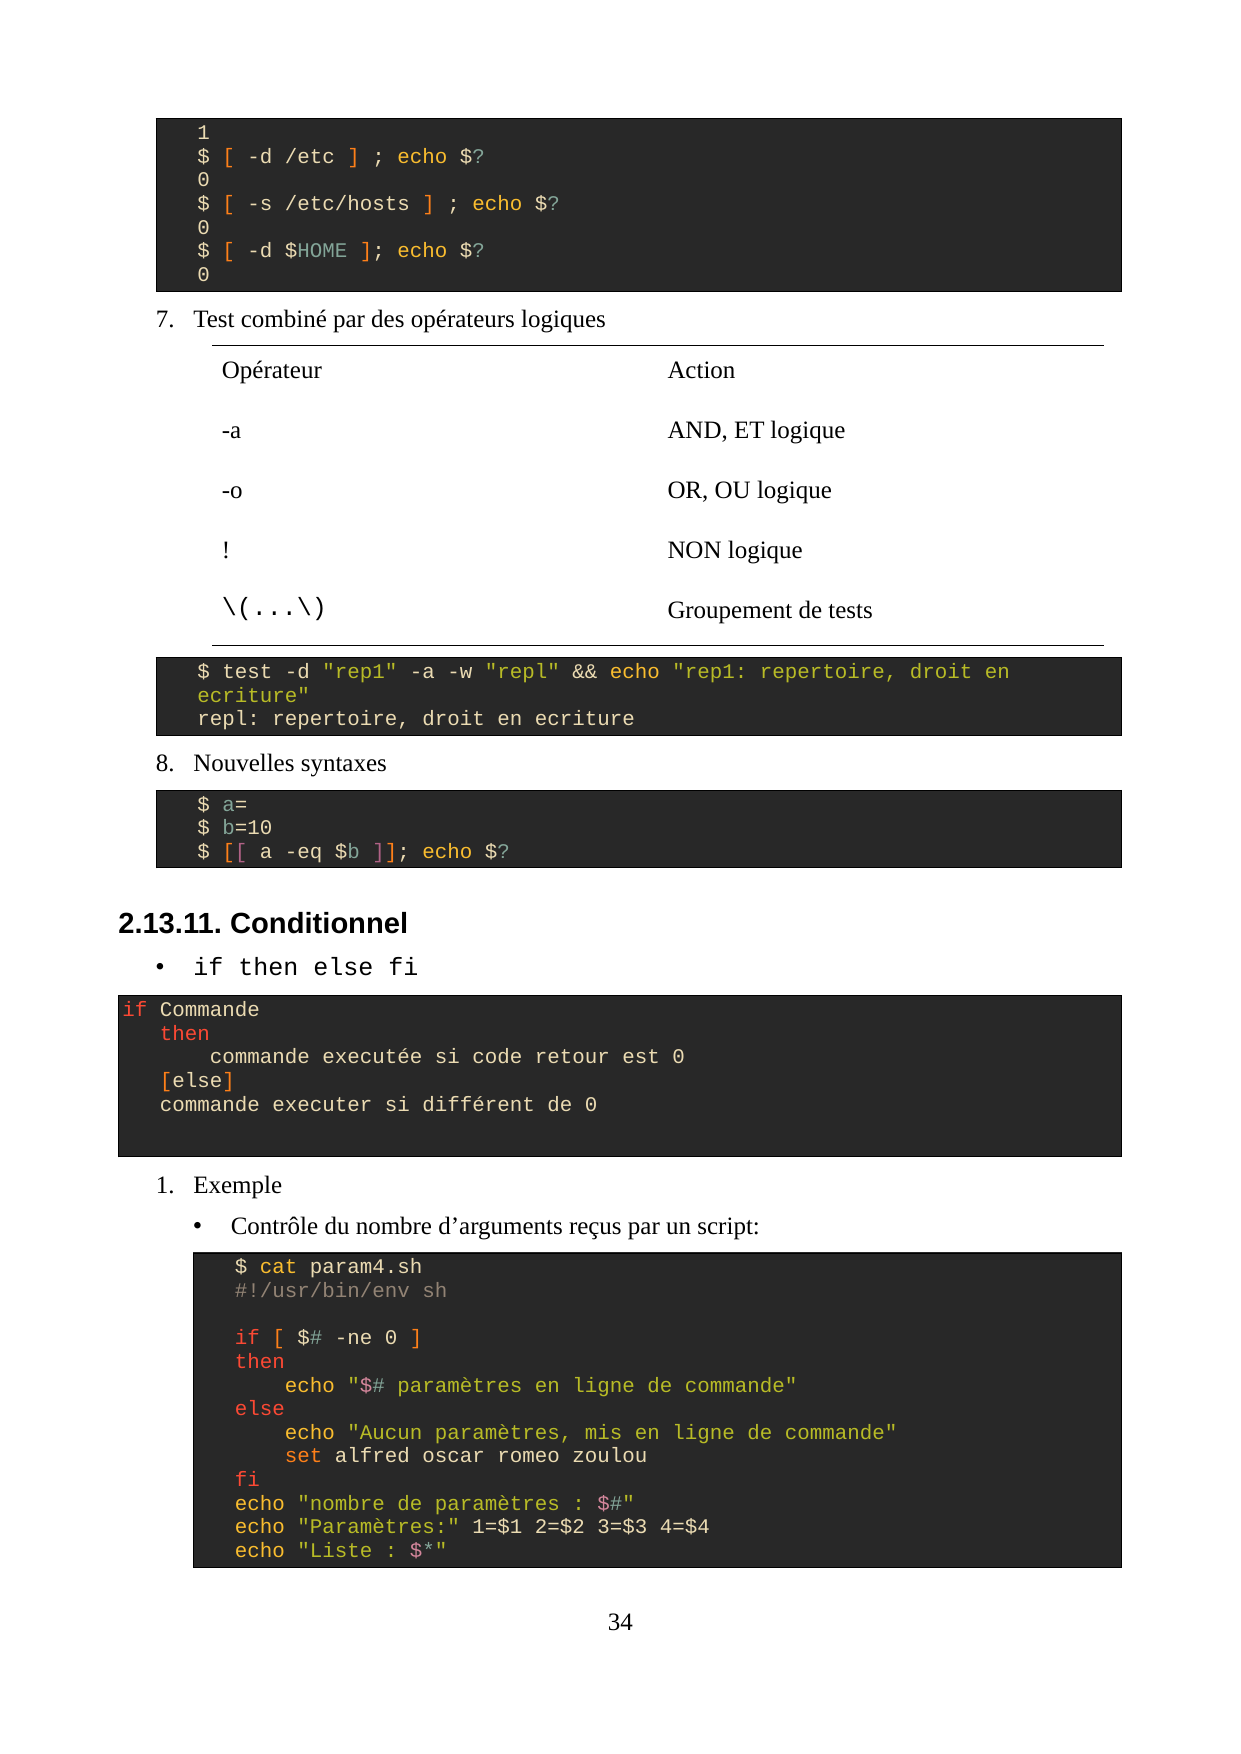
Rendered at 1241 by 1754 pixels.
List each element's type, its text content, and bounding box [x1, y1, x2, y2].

list if [ $# -ne 0 ] [194, 1323, 1121, 1347]
list echo "Liste : $*" [194, 1536, 1121, 1567]
list Contrôle du nombre d’arguments reçus par un script: [193, 1211, 1122, 1240]
list 0 [157, 213, 1121, 236]
text if Commande [119, 996, 1121, 1019]
list set alfred oscar romeo zoulou [194, 1442, 1121, 1465]
list 0 [157, 165, 1121, 189]
list echo "Paramètres:" 1=$1 2=$2 3=$3 4=$4 [194, 1512, 1121, 1536]
table_cell -o [212, 465, 658, 525]
list fi [194, 1465, 1121, 1489]
list Nouvelles syntaxes [156, 748, 1122, 777]
list Test combiné par des opérateurs logiques [156, 304, 1122, 333]
list $ [[ a -eq $b ]]; echo $? [157, 837, 1121, 867]
list if then else fi [156, 952, 1122, 983]
list 1 [157, 119, 1121, 142]
table_cell ! [212, 525, 658, 585]
list 0 [157, 260, 1121, 291]
text commande executée si code retour est 0 [119, 1043, 1121, 1066]
list $ [ -d /etc ] ; echo $? [157, 142, 1121, 165]
list $ [ -d $HOME ]; echo $? [157, 236, 1121, 260]
table_cell OR, OU logique [658, 465, 1103, 525]
list else [194, 1394, 1121, 1418]
subtitle Conditionnel [118, 906, 1122, 939]
list repl: repertoire, droit en ecriture [157, 704, 1121, 735]
table_header Opérateur [212, 346, 658, 405]
list echo "$# paramètres en ligne de commande" [194, 1371, 1121, 1394]
list $ test -d "rep1" -a -w "repl" && echo "rep1: repertoire, droit en ecriture" [157, 658, 1121, 704]
list echo "Aucun paramètres, mis en ligne de commande" [194, 1418, 1121, 1442]
text then [119, 1019, 1121, 1043]
text [else] [119, 1066, 1121, 1090]
list Exemple [156, 1170, 1122, 1199]
table_cell \(...\) [212, 585, 658, 645]
list #!/usr/bin/env sh [194, 1276, 1121, 1300]
table_cell AND, ET logique [658, 405, 1103, 465]
list $ cat param4.sh [194, 1254, 1121, 1276]
table_header Action [658, 346, 1103, 405]
list echo "nombre de paramètres : $#" [194, 1489, 1121, 1512]
list then [194, 1347, 1121, 1371]
table_cell -a [212, 405, 658, 465]
list $ a= [157, 791, 1121, 813]
table_cell NON logique [658, 525, 1103, 585]
table_cell Groupement de tests [658, 585, 1103, 645]
list $ b=10 [157, 813, 1121, 837]
list $ [ -s /etc/hosts ] ; echo $? [157, 189, 1121, 213]
text commande executer si différent de 0 [119, 1090, 1121, 1117]
